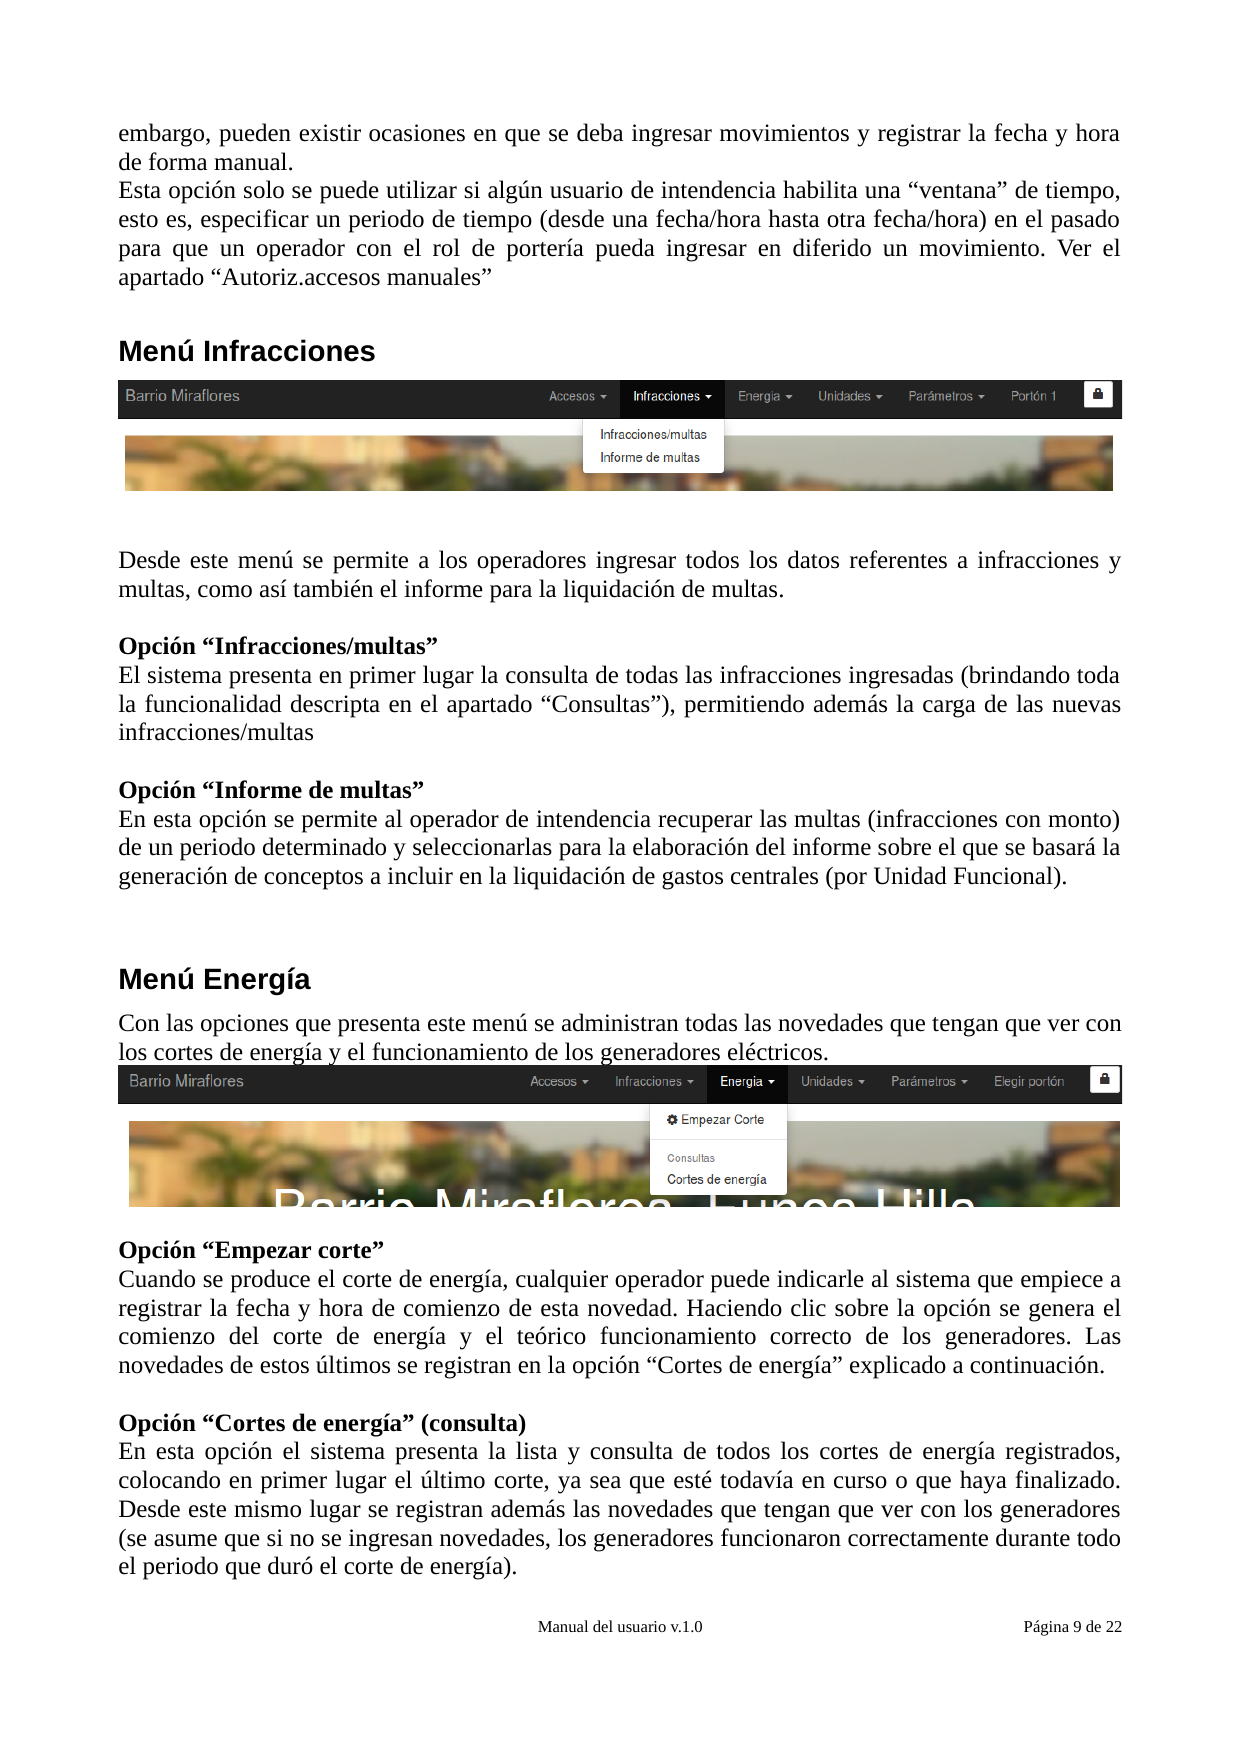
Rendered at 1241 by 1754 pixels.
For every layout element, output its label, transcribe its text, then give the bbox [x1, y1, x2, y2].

text En esta opción el sistema presenta la lista y consulta de todos los cortes de energía registrados, colocando en primer lugar el último corte, ya sea que esté todavía en curso o que haya finalizado. Desde este mismo lugar se registran además las novedades que tengan que ver con los generadores (se asume que si no se ingresan novedades, los generadores funcionaron correctamente durante todo el periodo que duró el corte de energía). [118, 1436, 1122, 1580]
picture [118, 1065, 1123, 1207]
text Esta opción solo se puede utilizar si algún usuario de intendencia habilita una “ventana” de tiempo, esto es, especificar un periodo de tiempo (desde una fecha/hora hasta otra fecha/hora) en el pasado para que un operador con el rol de portería pueda ingresar en diferido un movimiento. Ver el apartado “Autoriz.accesos manuales” [118, 176, 1122, 291]
text En esta opción se permite al operador de intendencia recuperar las multas (infracciones con monto) de un periodo determinado y seleccionarlas para la elaboración del informe sobre el que se basará la generación de conceptos a incluir en la liquidación de gastos centrales (por Unidad Funcional). [118, 804, 1122, 890]
text Desde este menú se permite a los operadores ingresar todos los datos referentes a infracciones y multas, como así también el informe para la liquidación de multas. [118, 545, 1122, 602]
picture [118, 380, 1123, 491]
text El sistema presenta en primer lugar la consulta de todas las infracciones ingresadas (brindando toda la funcionalidad descripta en el apartado “Consultas”), permitiendo además la carga de las nuevas infracciones/multas [118, 660, 1122, 746]
text Opción “Cortes de energía” (consulta) [118, 1408, 1122, 1436]
text Opción “Empezar corte” [118, 1235, 1122, 1264]
text Con las opciones que presenta este menú se administran todas las novedades que tengan que ver con los cortes de energía y el funcionamiento de los generadores eléctricos. [118, 1008, 1122, 1065]
text Opción “Informe de multas” [118, 775, 1122, 804]
text Cuando se produce el corte de energía, cualquier operador puede indicarle al sistema que empiece a registrar la fecha y hora de comienzo de esta novedad. Haciendo clic sobre la opción se genera el comienzo del corte de energía y el teórico funcionamiento correcto de los generadores. Las novedades de estos últimos se registran en la opción “Cortes de energía” explicado a continuación. [118, 1264, 1122, 1379]
text Opción “Infracciones/multas” [118, 631, 1122, 660]
text embargo, pueden existir ocasiones en que se deba ingresar movimientos y registrar la fecha y hora de forma manual. [118, 118, 1122, 176]
subtitle Menú Energía [118, 962, 1122, 996]
subtitle Menú Infracciones [118, 334, 1122, 368]
